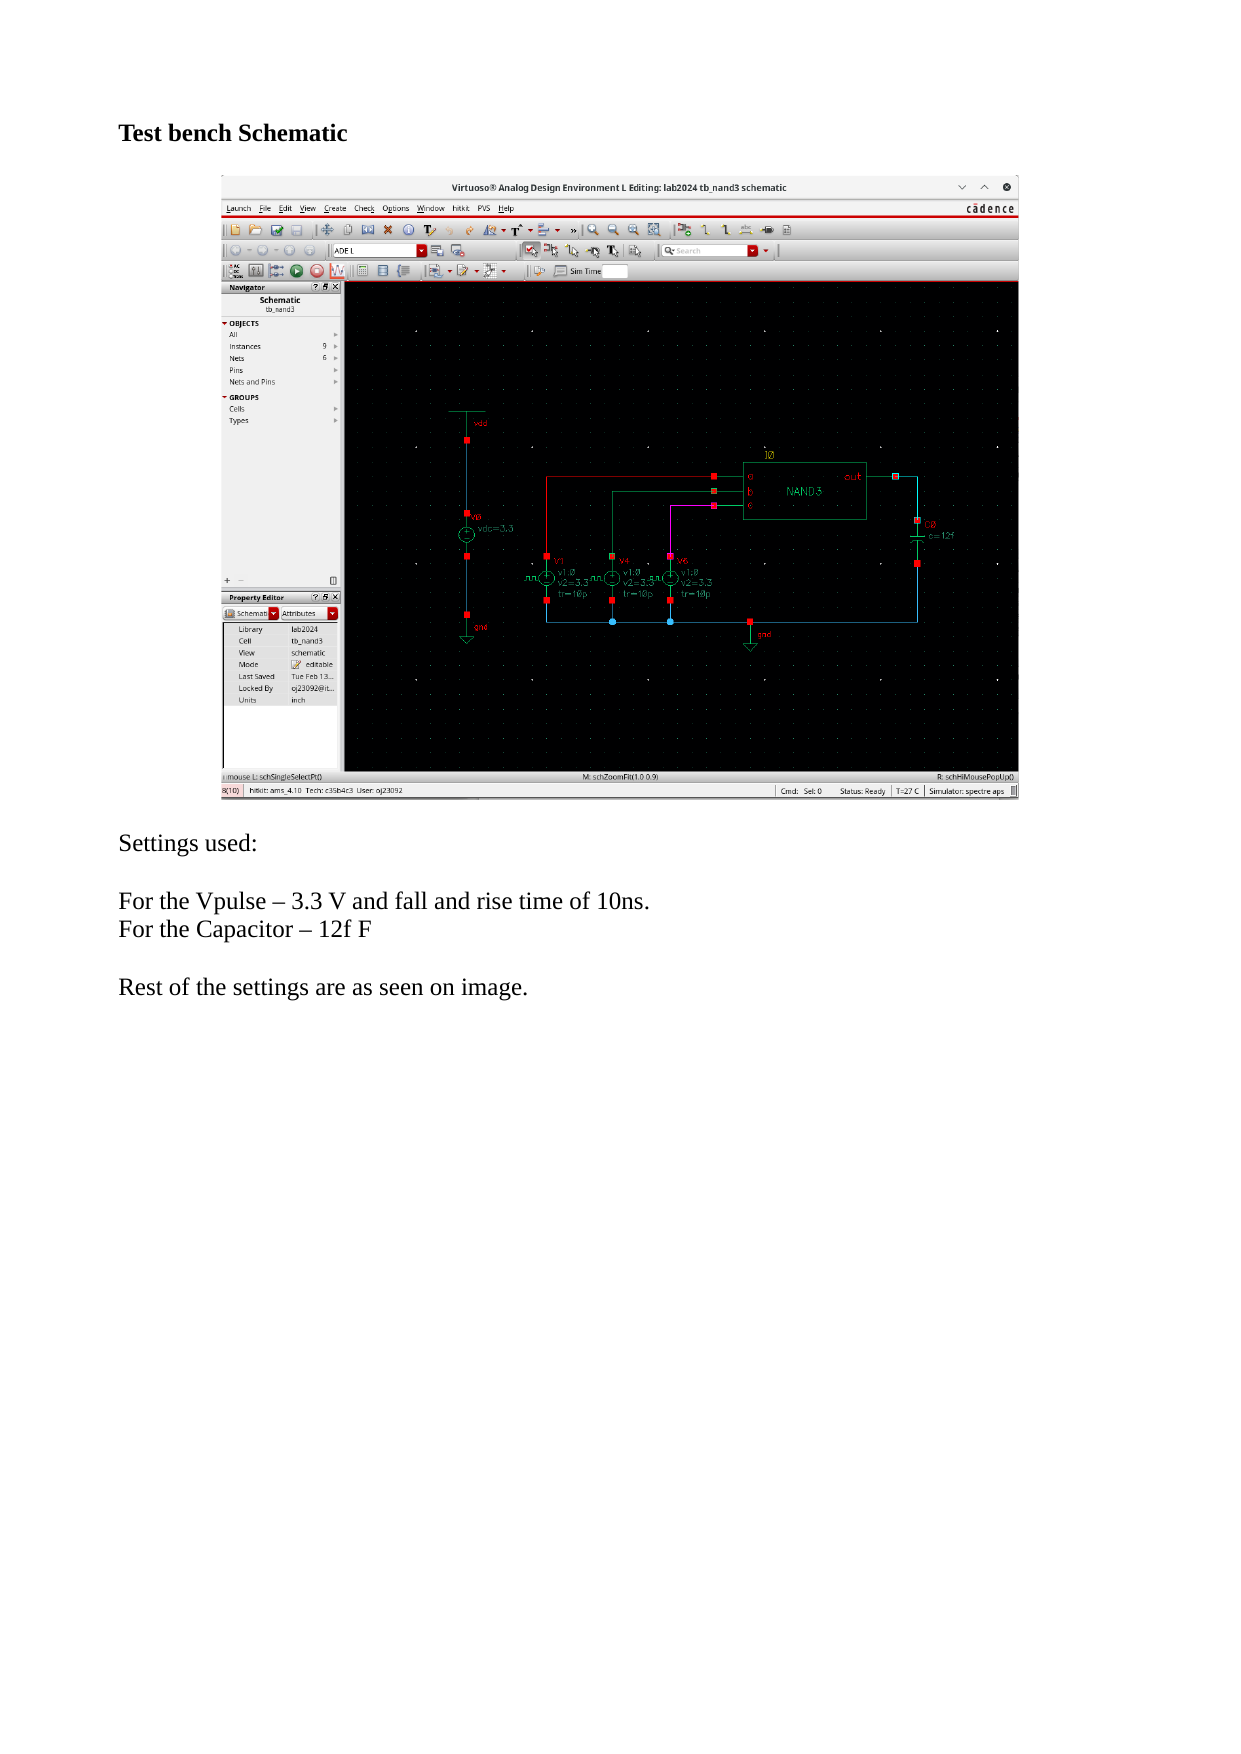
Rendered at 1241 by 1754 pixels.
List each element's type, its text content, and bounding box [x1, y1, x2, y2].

text Rest of the settings are as seen on image. [118, 972, 1122, 1001]
text Test bench Schematic [118, 118, 1122, 147]
text Settings used: [118, 828, 1122, 857]
text For the Vpulse – 3.3 V and fall and rise time of 10ns. [118, 886, 1122, 914]
picture [221, 175, 1019, 800]
text For the Capacitor – 12f F [118, 914, 1122, 943]
